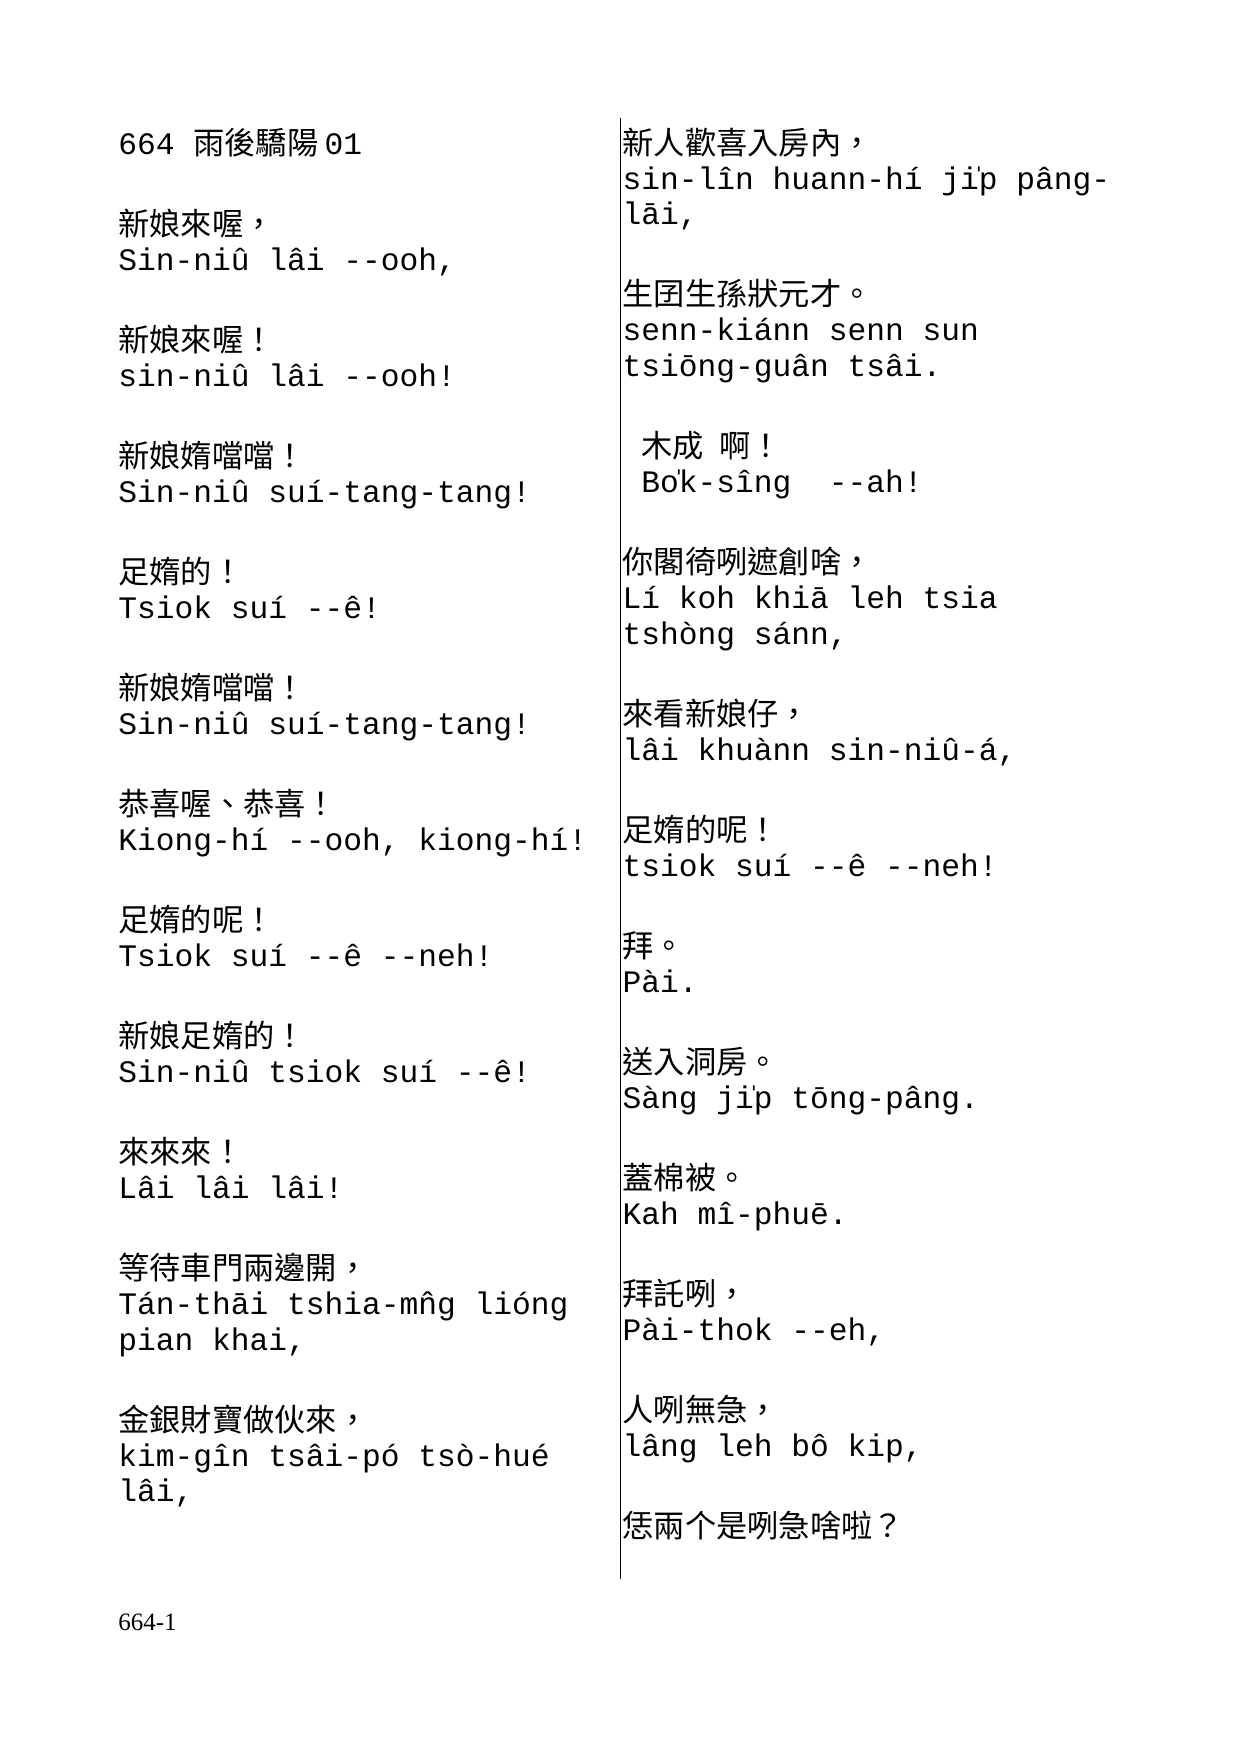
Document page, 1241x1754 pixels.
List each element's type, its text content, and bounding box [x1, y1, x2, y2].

text tsiok suí --ê --neh! [622, 850, 1122, 886]
text Pài-thok --eh, [622, 1314, 1122, 1350]
text 新娘媠噹噹！ [118, 431, 618, 476]
text 金銀財寶做伙來， [118, 1395, 618, 1440]
text 新娘媠噹噹！ [118, 663, 618, 708]
text 來來來！ [118, 1127, 618, 1173]
text 來看新娘仔， [622, 689, 1122, 734]
text 恭喜喔、恭喜！ [118, 779, 618, 824]
text Sin-niû suí-tang-tang! [118, 476, 618, 512]
text 蓋棉被。 [622, 1153, 1122, 1198]
text Lí koh khiā leh tsia tshòng sánn, [622, 583, 1122, 653]
text Tán-thāi tshia-mn̂g lióng pian khai, [118, 1289, 618, 1359]
text Tsiok suí --ê! [118, 592, 618, 628]
text lâi khuànn sin-niû-á, [622, 734, 1122, 769]
text Kiong-hí --ooh, kiong-hí! [118, 824, 618, 860]
text 新人歡喜入房內， [622, 118, 1122, 163]
text 新娘來喔， [118, 199, 618, 244]
text 664 雨後驕陽01 [118, 118, 618, 164]
text 恁兩个是咧急啥啦？ [622, 1501, 1122, 1546]
text 足媠的呢！ [118, 895, 618, 941]
text 新娘來喔！ [118, 315, 618, 360]
text 拜。 [622, 921, 1122, 966]
text 足媠的！ [118, 547, 618, 592]
text 送入洞房。 [622, 1037, 1122, 1082]
text Lâi lâi lâi! [118, 1173, 618, 1208]
text Kah mî-phuē. [622, 1198, 1122, 1234]
text Pài. [622, 966, 1122, 1002]
text sin-niû lâi --ooh! [118, 360, 618, 396]
text Sin-niû suí-tang-tang! [118, 708, 618, 744]
text 木成 啊！ [622, 421, 1122, 467]
text sin-lîn huann-hí ji̍p pâng-lāi, [622, 163, 1122, 234]
text 生囝生孫狀元才。 [622, 269, 1122, 315]
text 你閣徛咧遮創啥， [622, 537, 1122, 583]
text lâng leh bô kip, [622, 1430, 1122, 1466]
text 新娘足媠的！ [118, 1011, 618, 1057]
text Tsiok suí --ê --neh! [118, 941, 618, 976]
text 人咧無急， [622, 1385, 1122, 1430]
text Bo̍k-sîng --ah! [622, 467, 1122, 502]
text 等待車門兩邊開， [118, 1243, 618, 1289]
text Sàng ji̍p tōng-pâng. [622, 1082, 1122, 1118]
text Sin-niû tsiok suí --ê! [118, 1057, 618, 1092]
text senn-kiánn senn sun tsiōng-guân tsâi. [622, 315, 1122, 386]
text Sin-niû lâi --ooh, [118, 244, 618, 280]
text 拜託咧， [622, 1269, 1122, 1314]
text 足媠的呢！ [622, 805, 1122, 850]
text kim-gîn tsâi-pó tsò-hué lâi, [118, 1440, 618, 1511]
